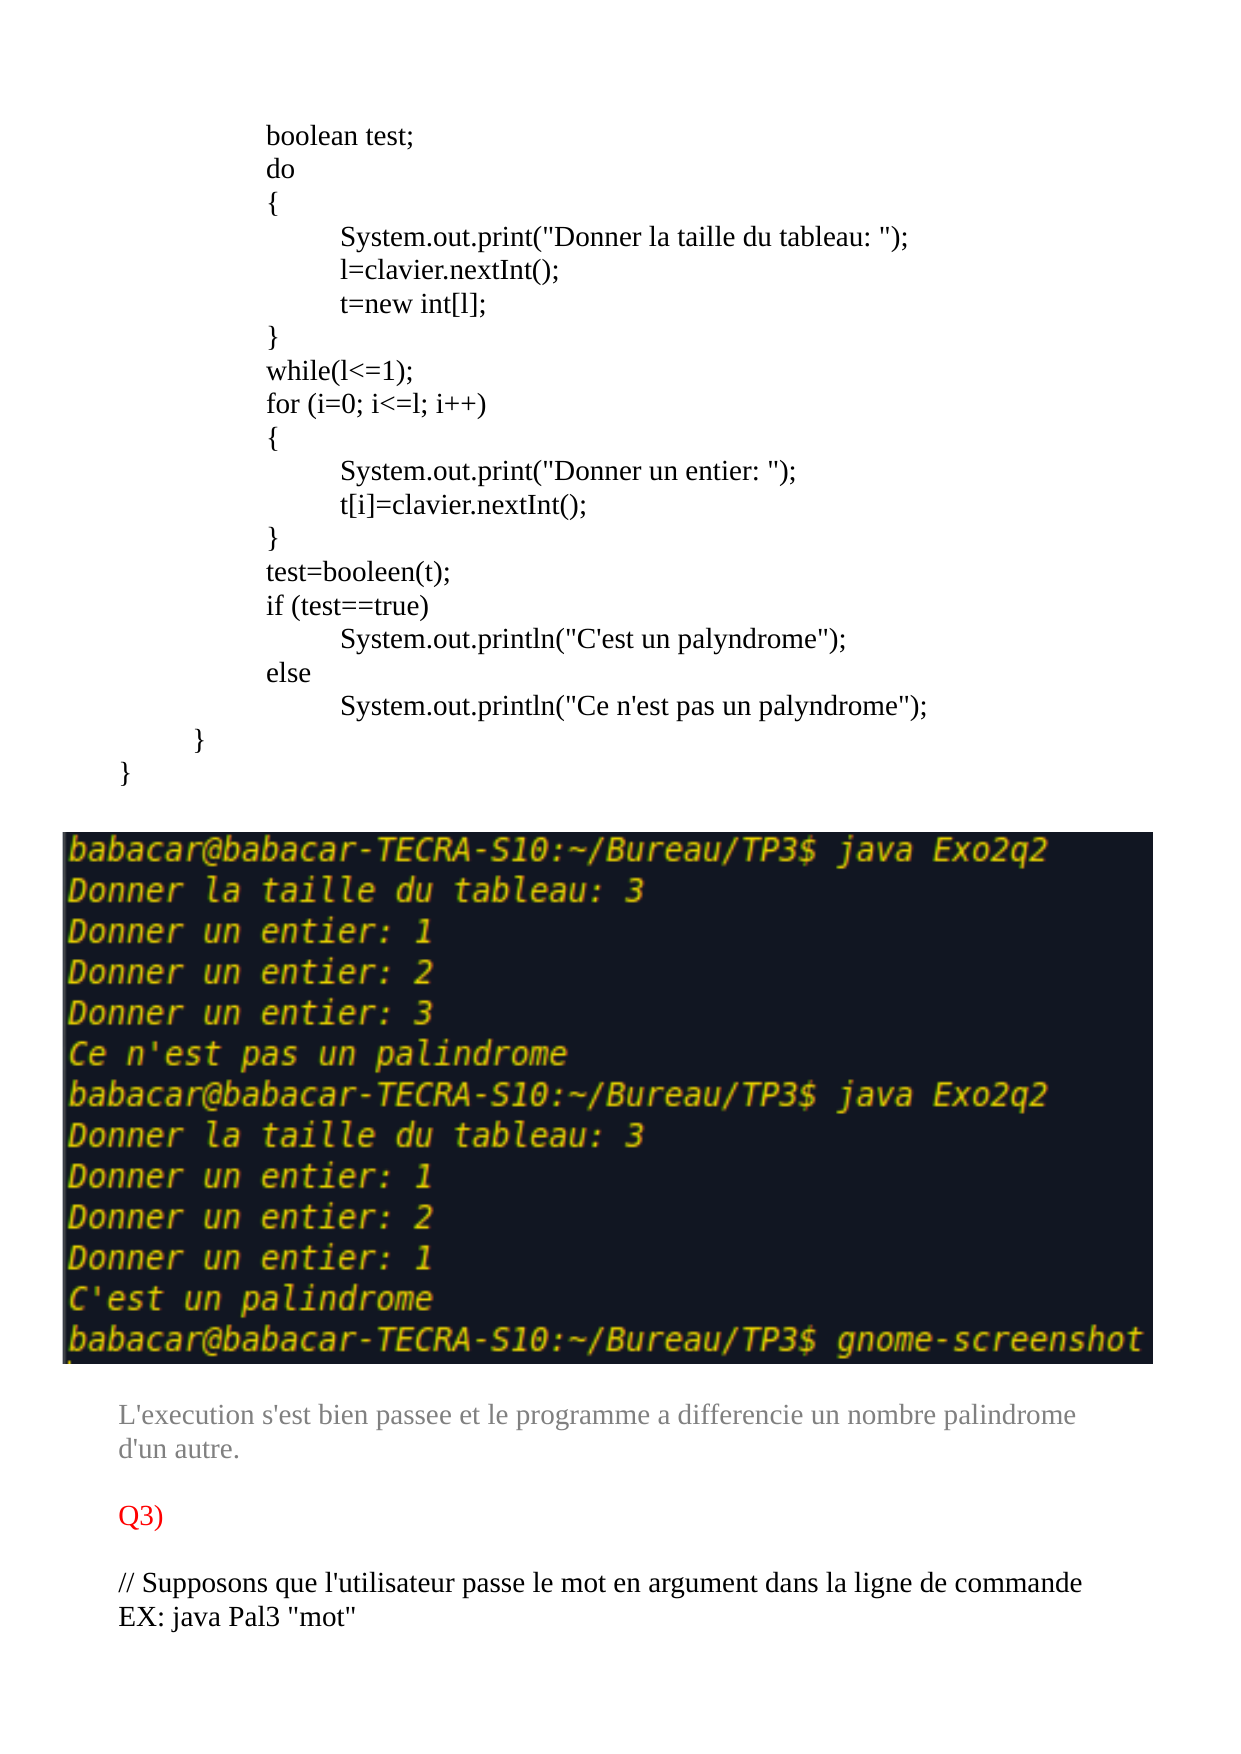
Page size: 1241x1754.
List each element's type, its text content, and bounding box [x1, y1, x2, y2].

text t=new int[l]; [118, 286, 1122, 319]
text else [118, 655, 1122, 688]
text L'execution s'est bien passee et le programme a differencie un nombre palindrome d'un autre. [118, 1397, 1122, 1464]
text Q3) [118, 1498, 1122, 1532]
text { [118, 185, 1122, 219]
text } [118, 319, 1122, 353]
text System.out.println("Ce n'est pas un palyndrome"); [118, 688, 1122, 722]
text do [118, 152, 1122, 185]
text System.out.println("C'est un palyndrome"); [118, 621, 1122, 655]
text for (i=0; i<=l; i++) [118, 386, 1122, 420]
text test=booleen(t); [118, 554, 1122, 588]
text { [118, 420, 1122, 453]
text } [118, 722, 1122, 755]
text if (test==true) [118, 588, 1122, 621]
text } [118, 521, 1122, 554]
text System.out.print("Donner un entier: "); [118, 453, 1122, 487]
picture [62, 832, 199, 1364]
text // Supposons que l'utilisateur passe le mot en argument dans la ligne de commande EX: java Pal3 "mot" [118, 1565, 1122, 1632]
text boolean test; [118, 118, 1122, 152]
text t[i]=clavier.nextInt(); [118, 487, 1122, 521]
text } [118, 755, 1122, 789]
text System.out.print("Donner la taille du tableau: "); [118, 219, 1122, 252]
text while(l<=1); [118, 353, 1122, 386]
text l=clavier.nextInt(); [118, 252, 1122, 286]
